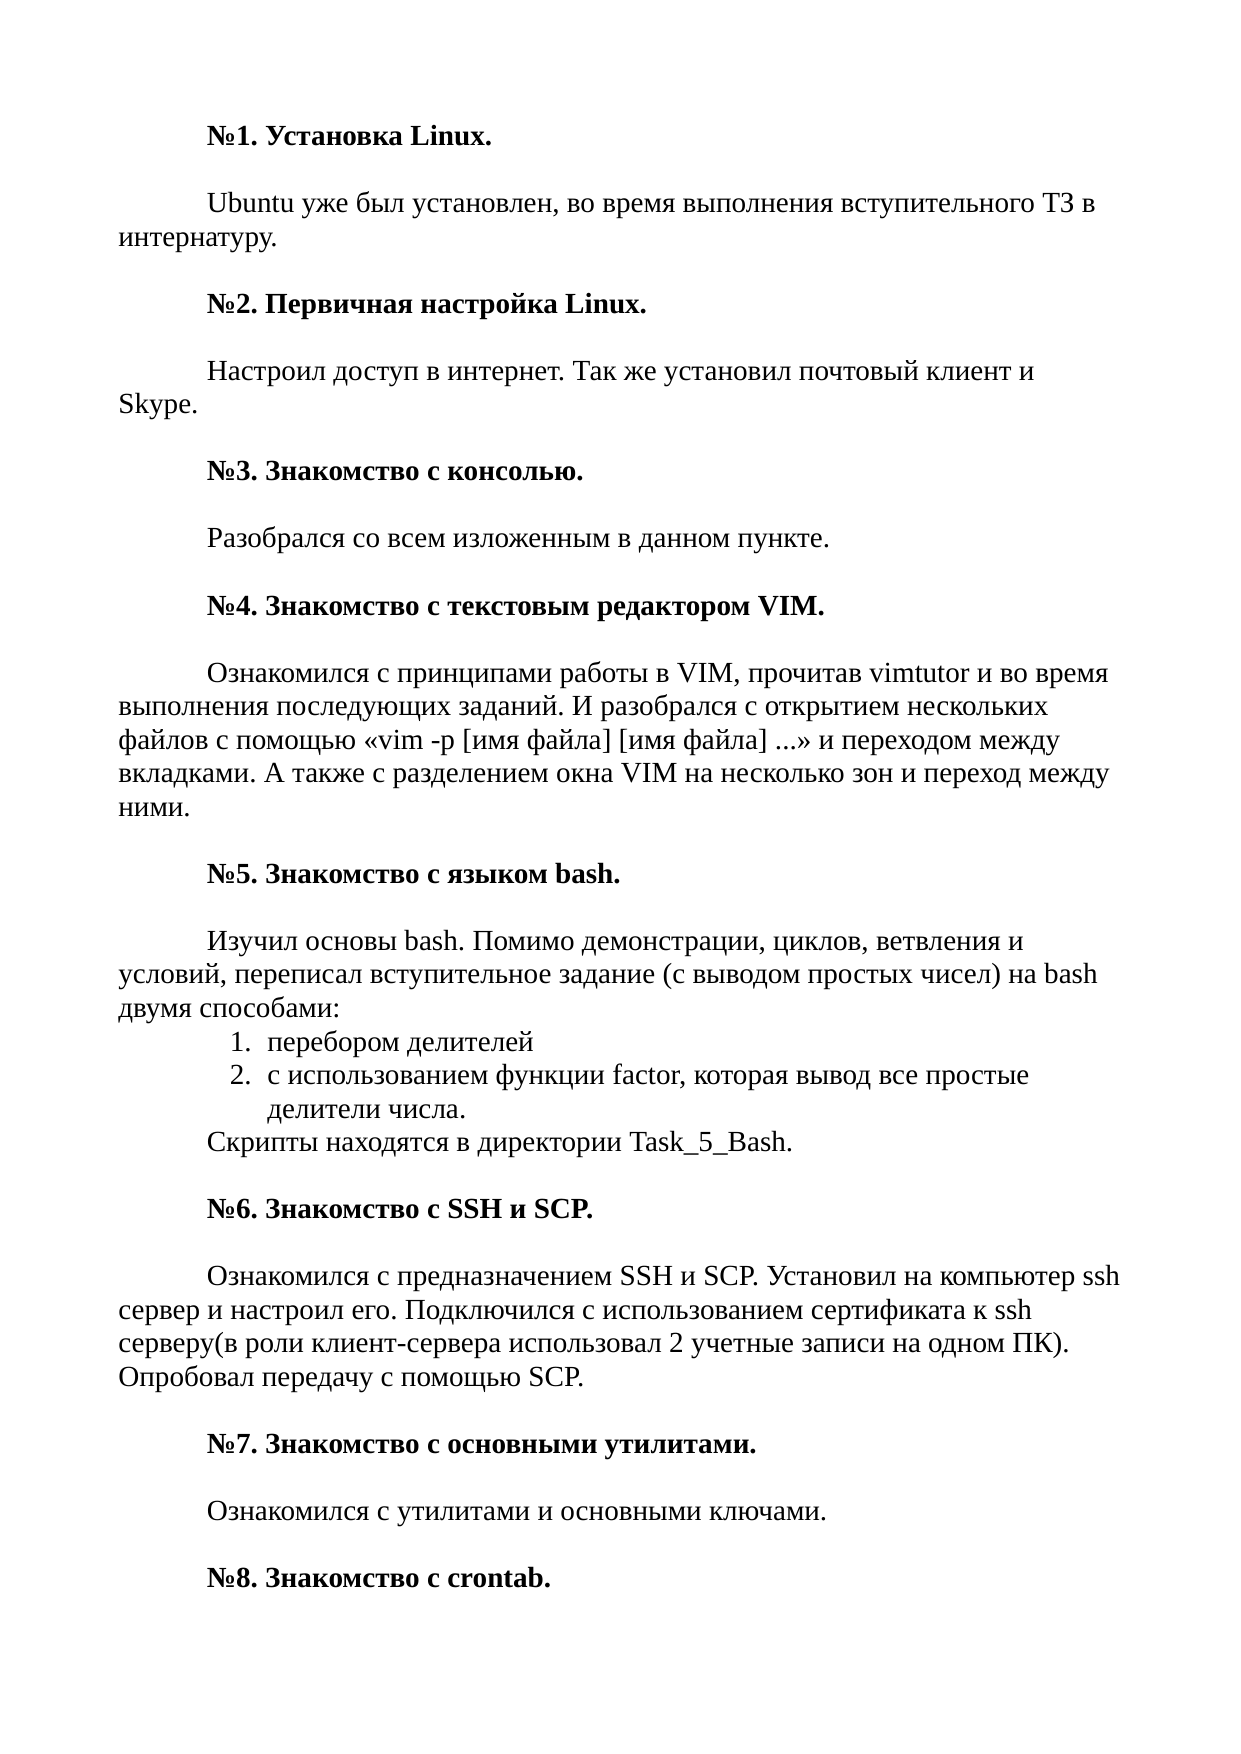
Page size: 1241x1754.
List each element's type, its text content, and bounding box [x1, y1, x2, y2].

text №5. Знакомство с языком bash. [118, 856, 1122, 889]
list перебором делителей [229, 1024, 1122, 1057]
text №1. Установка Linux. [118, 118, 1122, 152]
text Ознакомился с утилитами и основными ключами. [118, 1493, 1122, 1527]
list с использованием функции factor, которая вывод все простые делители числа. [229, 1057, 1122, 1124]
text Разобрался со всем изложенным в данном пункте. [118, 521, 1122, 554]
text Изучил основы bash. Помимо демонстрации, циклов, ветвления и условий, переписал вступительное задание (с выводом простых чисел) на bash двумя способами: [118, 923, 1122, 1024]
text №2. Первичная настройка Linux. [118, 286, 1122, 319]
text Ознакомился с предназначением SSH и SCP. Установил на компьютер ssh сервер и настроил его. Подключился с использованием сертификата к ssh серверу(в роли клиент-сервера использовал 2 учетные записи на одном ПК). Опробовал передачу с помощью SCP. [118, 1258, 1122, 1393]
text Ознакомился с принципами работы в VIM, прочитав vimtutor и во время выполнения последующих заданий. И разобрался с открытием нескольких файлов с помощью «vim -p [имя файла] [имя файла] ...» и переходом между вкладками. А также с разделением окна VIM на несколько зон и переход между ними. [118, 655, 1122, 822]
text №4. Знакомство с текстовым редактором VIM. [118, 588, 1122, 621]
text №6. Знакомство с SSH и SCP. [118, 1191, 1122, 1225]
text Настроил доступ в интернет. Так же установил почтовый клиент и Skype. [118, 353, 1122, 420]
text №3. Знакомство с консолью. [118, 453, 1122, 487]
text №8. Знакомство с crontab. [118, 1560, 1122, 1594]
text Скрипты находятся в директории Task_5_Bash. [118, 1124, 1122, 1158]
text Ubuntu уже был установлен, во время выполнения вступительного ТЗ в интернатуру. [118, 185, 1122, 252]
text №7. Знакомство с основными утилитами. [118, 1426, 1122, 1460]
